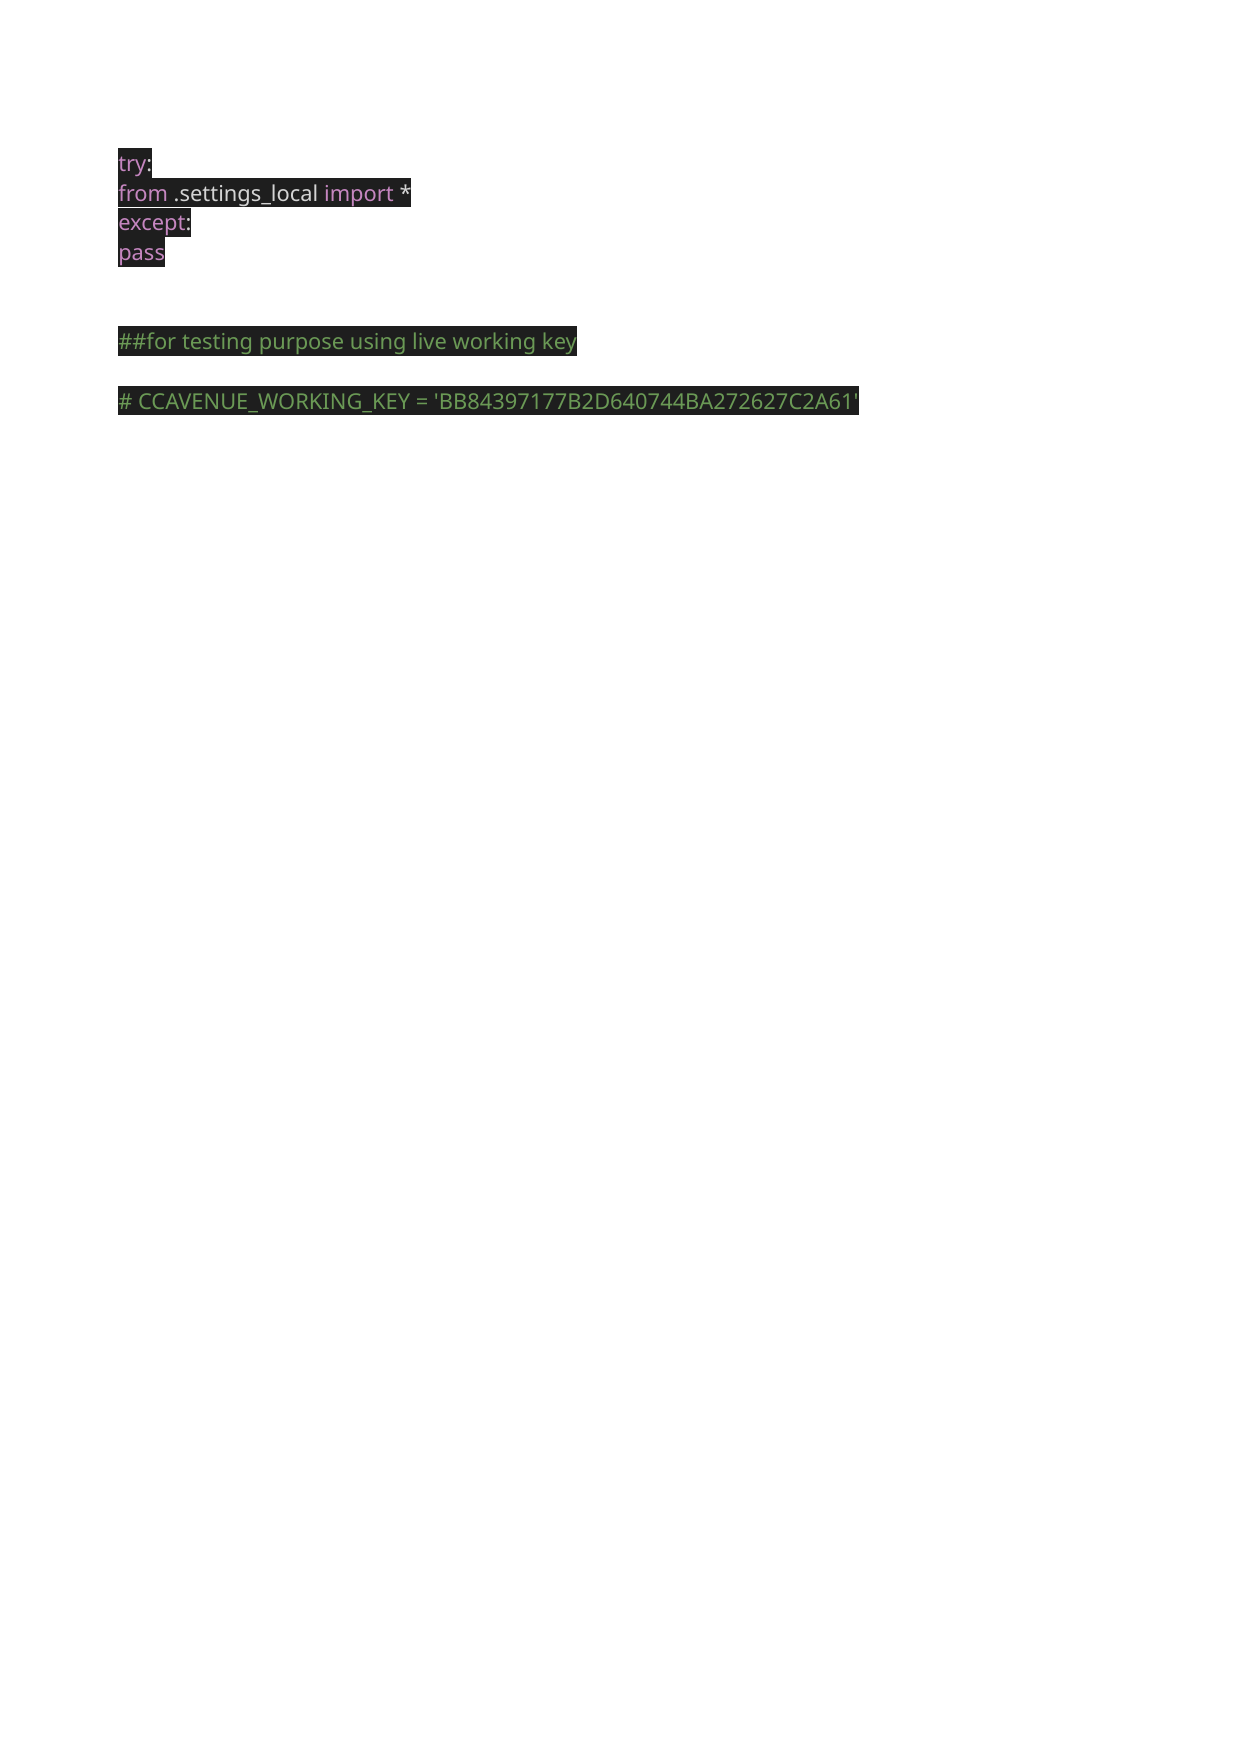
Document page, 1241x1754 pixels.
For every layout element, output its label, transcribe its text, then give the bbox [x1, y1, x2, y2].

text from .settings_local import * [118, 178, 1122, 207]
text except: [118, 207, 1122, 237]
text ##for testing purpose using live working key [118, 326, 1122, 356]
text pass [118, 237, 1122, 267]
text try: [118, 148, 1122, 178]
text # CCAVENUE_WORKING_KEY = 'BB84397177B2D640744BA272627C2A61' [118, 386, 1122, 415]
